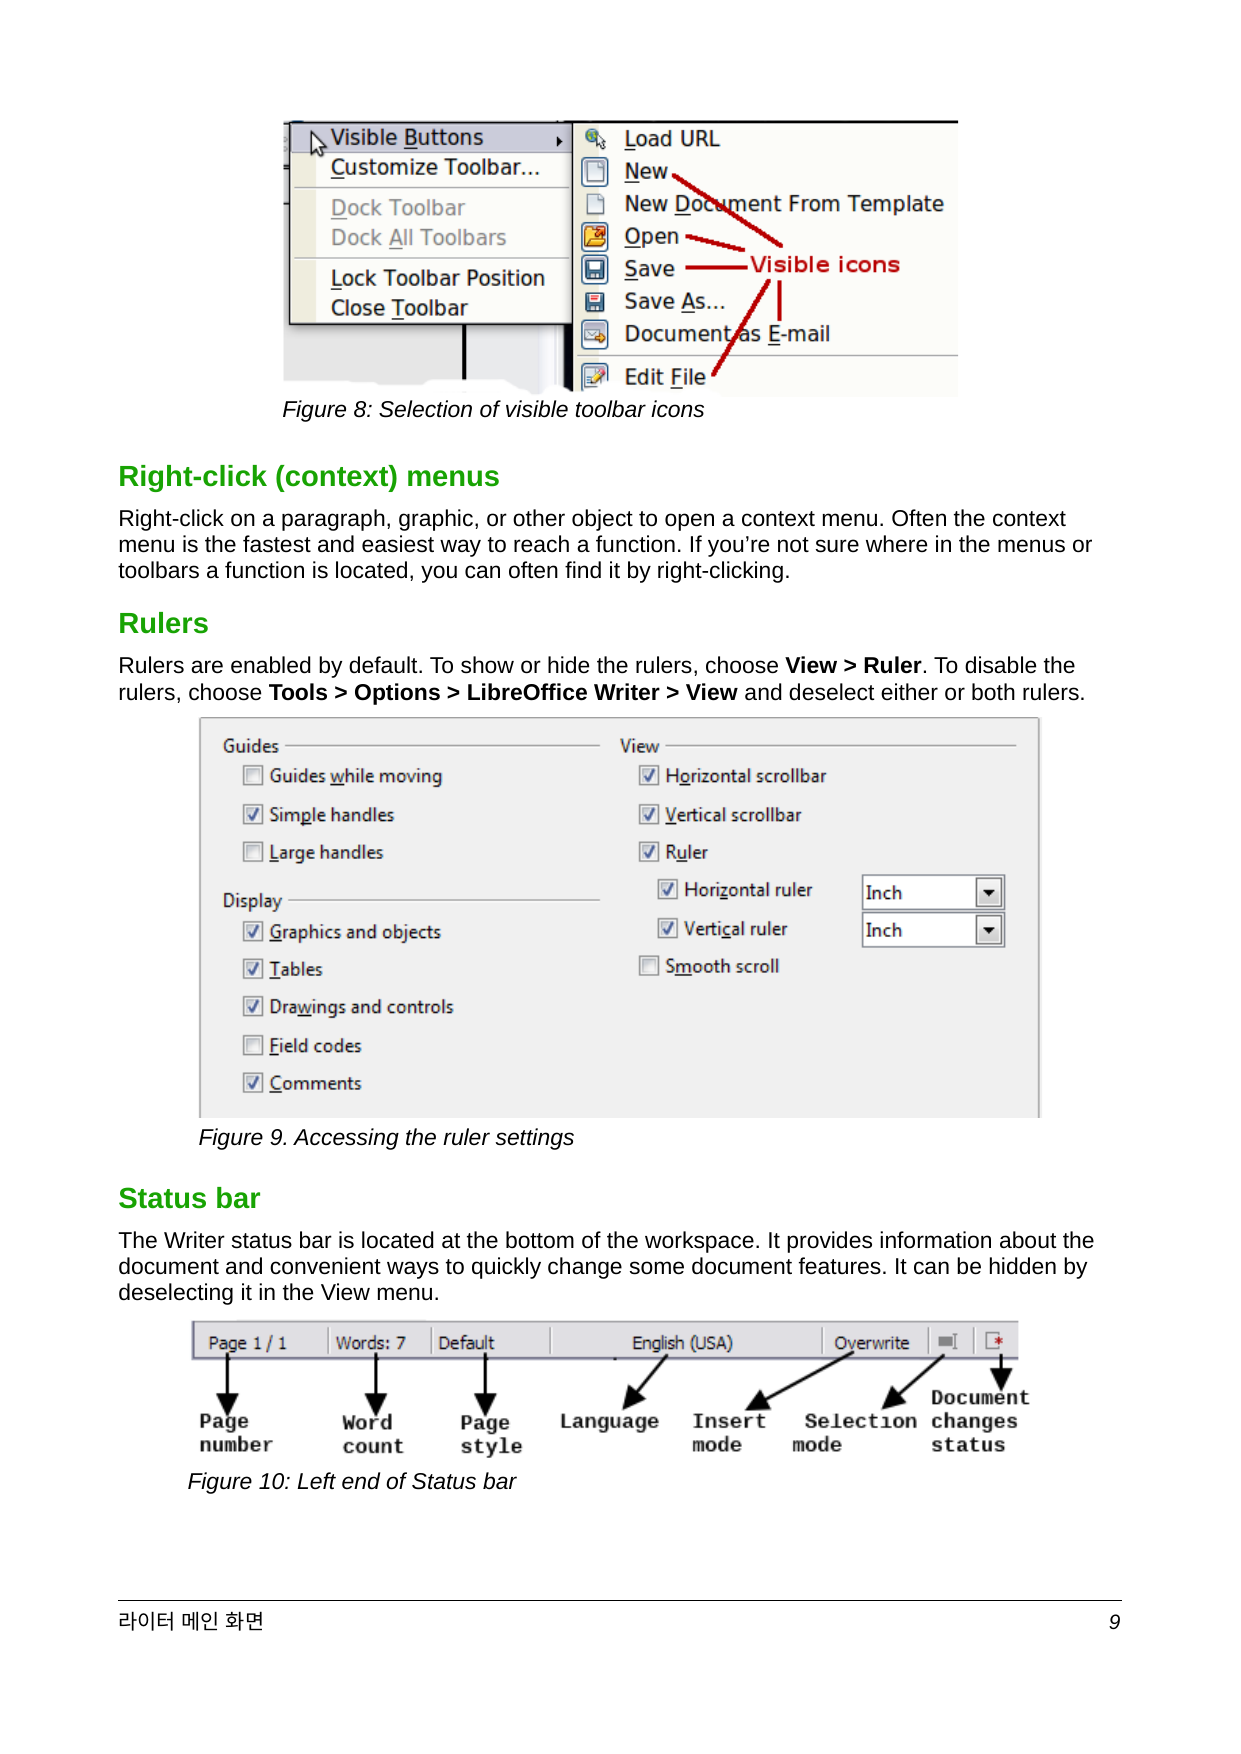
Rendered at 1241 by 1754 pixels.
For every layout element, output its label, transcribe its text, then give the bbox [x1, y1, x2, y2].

subtitle Status bar [118, 1181, 1122, 1214]
subtitle Rulers [118, 607, 1122, 640]
picture [198, 717, 1043, 1118]
subtitle Right-click (context) menus [118, 458, 1122, 492]
text Figure 10: Left end of Status bar [187, 1469, 1053, 1494]
text The Writer status bar is located at the bottom of the workspace. It provides information about the document and convenient ways to quickly change some document features. It can be hidden by deselecting it in the View menu. [118, 1227, 1122, 1306]
text Right-click on a paragraph, graphic, or other object to open a context menu. Often the context menu is the fastest and easiest way to reach a function. If you’re not sure where in the menus or toolbars a function is located, you can often find it by right-clicking. [118, 504, 1122, 583]
text Figure 9. Accessing the ruler settings [198, 1124, 1042, 1151]
picture [282, 118, 959, 397]
text Figure 8: Selection of visible toolbar icons [282, 397, 958, 422]
text Rulers are enabled by default. To show or hide the rulers, choose View > Ruler. To disable the rulers, choose Tools > Options > LibreOffice Writer > View and deselect either or both rulers. [118, 652, 1122, 705]
picture [187, 1318, 1053, 1469]
